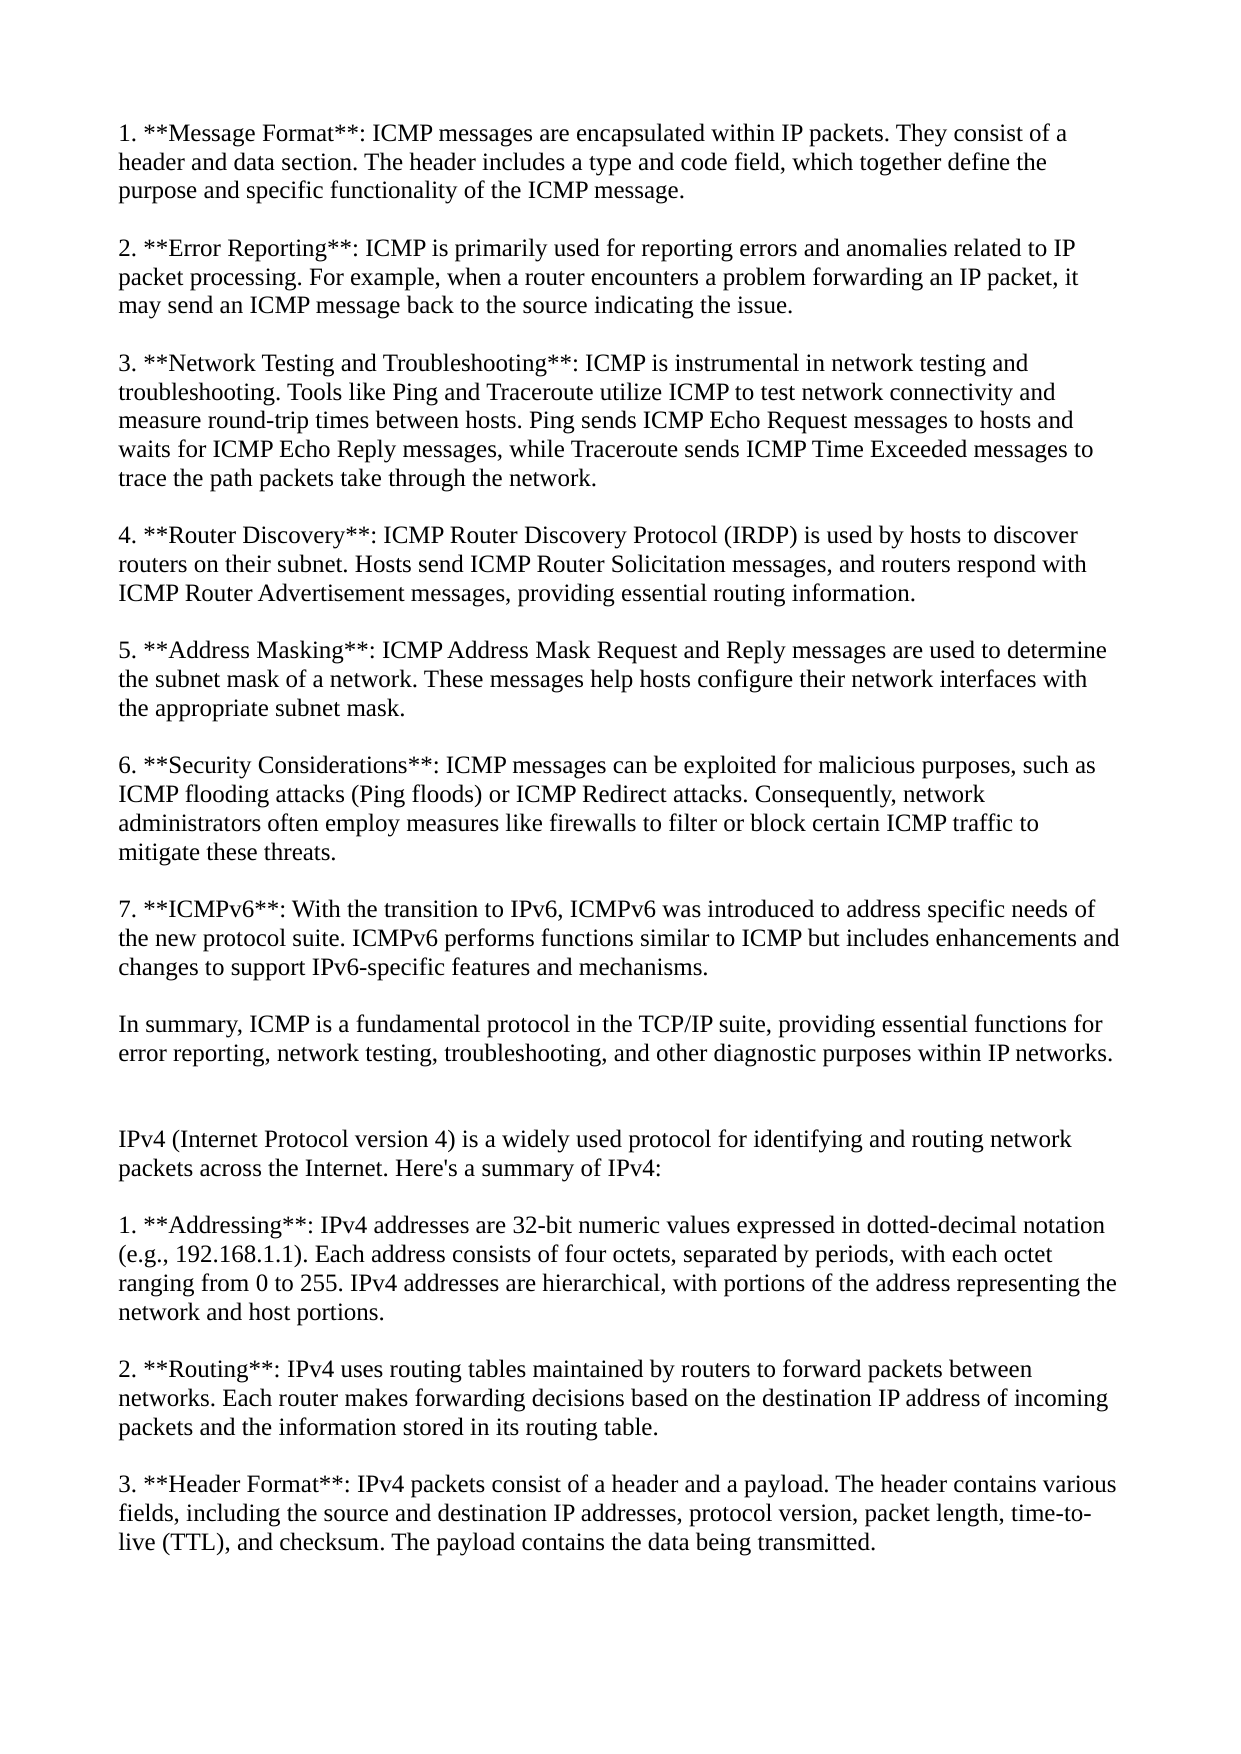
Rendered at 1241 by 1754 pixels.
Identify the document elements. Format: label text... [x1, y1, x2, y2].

text 3. **Header Format**: IPv4 packets consist of a header and a payload. The header contains various fields, including the source and destination IP addresses, protocol version, packet length, time-to-live (TTL), and checksum. The payload contains the data being transmitted. [118, 1469, 1122, 1556]
text 1. **Message Format**: ICMP messages are encapsulated within IP packets. They consist of a header and data section. The header includes a type and code field, which together define the purpose and specific functionality of the ICMP message. [118, 118, 1122, 204]
text In summary, ICMP is a fundamental protocol in the TCP/IP suite, providing essential functions for error reporting, network testing, troubleshooting, and other diagnostic purposes within IP networks. [118, 1009, 1122, 1067]
text 3. **Network Testing and Troubleshooting**: ICMP is instrumental in network testing and troubleshooting. Tools like Ping and Traceroute utilize ICMP to test network connectivity and measure round-trip times between hosts. Ping sends ICMP Echo Request messages to hosts and waits for ICMP Echo Reply messages, while Traceroute sends ICMP Time Exceeded messages to trace the path packets take through the network. [118, 348, 1122, 492]
text 7. **ICMPv6**: With the transition to IPv6, ICMPv6 was introduced to address specific needs of the new protocol suite. ICMPv6 performs functions similar to ICMP but includes enhancements and changes to support IPv6-specific features and mechanisms. [118, 894, 1122, 981]
text 1. **Addressing**: IPv4 addresses are 32-bit numeric values expressed in dotted-decimal notation (e.g., 192.168.1.1). Each address consists of four octets, separated by periods, with each octet ranging from 0 to 255. IPv4 addresses are hierarchical, with portions of the address representing the network and host portions. [118, 1211, 1122, 1326]
text IPv4 (Internet Protocol version 4) is a widely used protocol for identifying and routing network packets across the Internet. Here's a summary of IPv4: [118, 1124, 1122, 1182]
text 5. **Address Masking**: ICMP Address Mask Request and Reply messages are used to determine the subnet mask of a network. These messages help hosts configure their network interfaces with the appropriate subnet mask. [118, 636, 1122, 722]
text 2. **Error Reporting**: ICMP is primarily used for reporting errors and anomalies related to IP packet processing. For example, when a router encounters a problem forwarding an IP packet, it may send an ICMP message back to the source indicating the issue. [118, 233, 1122, 319]
text 6. **Security Considerations**: ICMP messages can be exploited for malicious purposes, such as ICMP flooding attacks (Ping floods) or ICMP Redirect attacks. Consequently, network administrators often employ measures like firewalls to filter or block certain ICMP traffic to mitigate these threats. [118, 751, 1122, 866]
text 2. **Routing**: IPv4 uses routing tables maintained by routers to forward packets between networks. Each router makes forwarding decisions based on the destination IP address of incoming packets and the information stored in its routing table. [118, 1354, 1122, 1441]
text 4. **Router Discovery**: ICMP Router Discovery Protocol (IRDP) is used by hosts to discover routers on their subnet. Hosts send ICMP Router Solicitation messages, and routers respond with ICMP Router Advertisement messages, providing essential routing information. [118, 521, 1122, 607]
